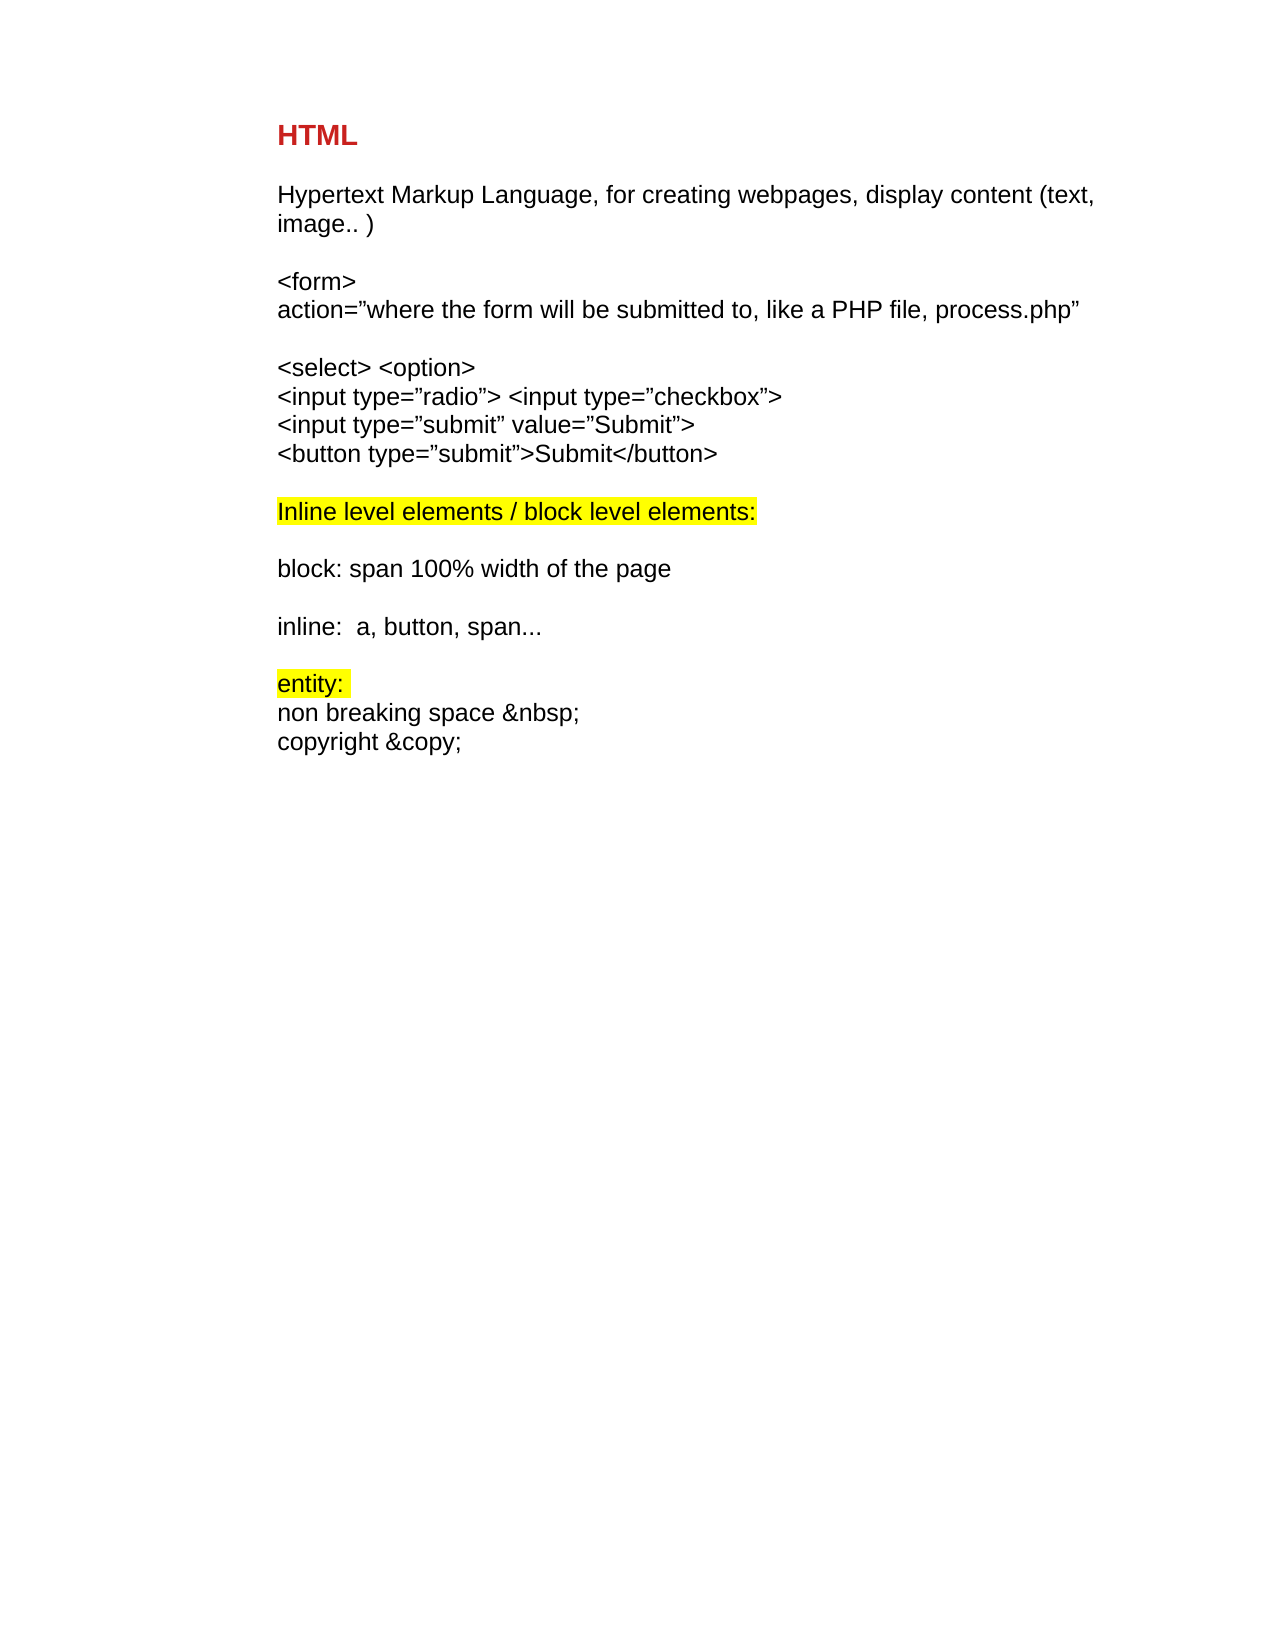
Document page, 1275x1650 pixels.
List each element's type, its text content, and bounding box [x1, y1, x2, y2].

text <input type=”submit” value=”Submit”> [277, 410, 1156, 439]
text HTML [277, 118, 1156, 152]
text <input type=”radio”> <input type=”checkbox”> [277, 382, 1156, 410]
text <form> [277, 267, 1156, 295]
text Hypertext Markup Language, for creating webpages, display content (text, image.. ) [277, 180, 1156, 238]
text block: span 100% width of the page [277, 554, 1156, 583]
text entity: [277, 669, 1156, 698]
text <button type=”submit”>Submit</button> [277, 439, 1156, 468]
text Inline level elements / block level elements: [277, 497, 1156, 525]
text non breaking space &nbsp; [277, 698, 1156, 727]
text action=”where the form will be submitted to, like a PHP file, process.php” [277, 295, 1156, 324]
text copyright &copy; [277, 727, 1156, 755]
text inline: a, button, span... [277, 612, 1156, 640]
text <select> <option> [277, 353, 1156, 382]
